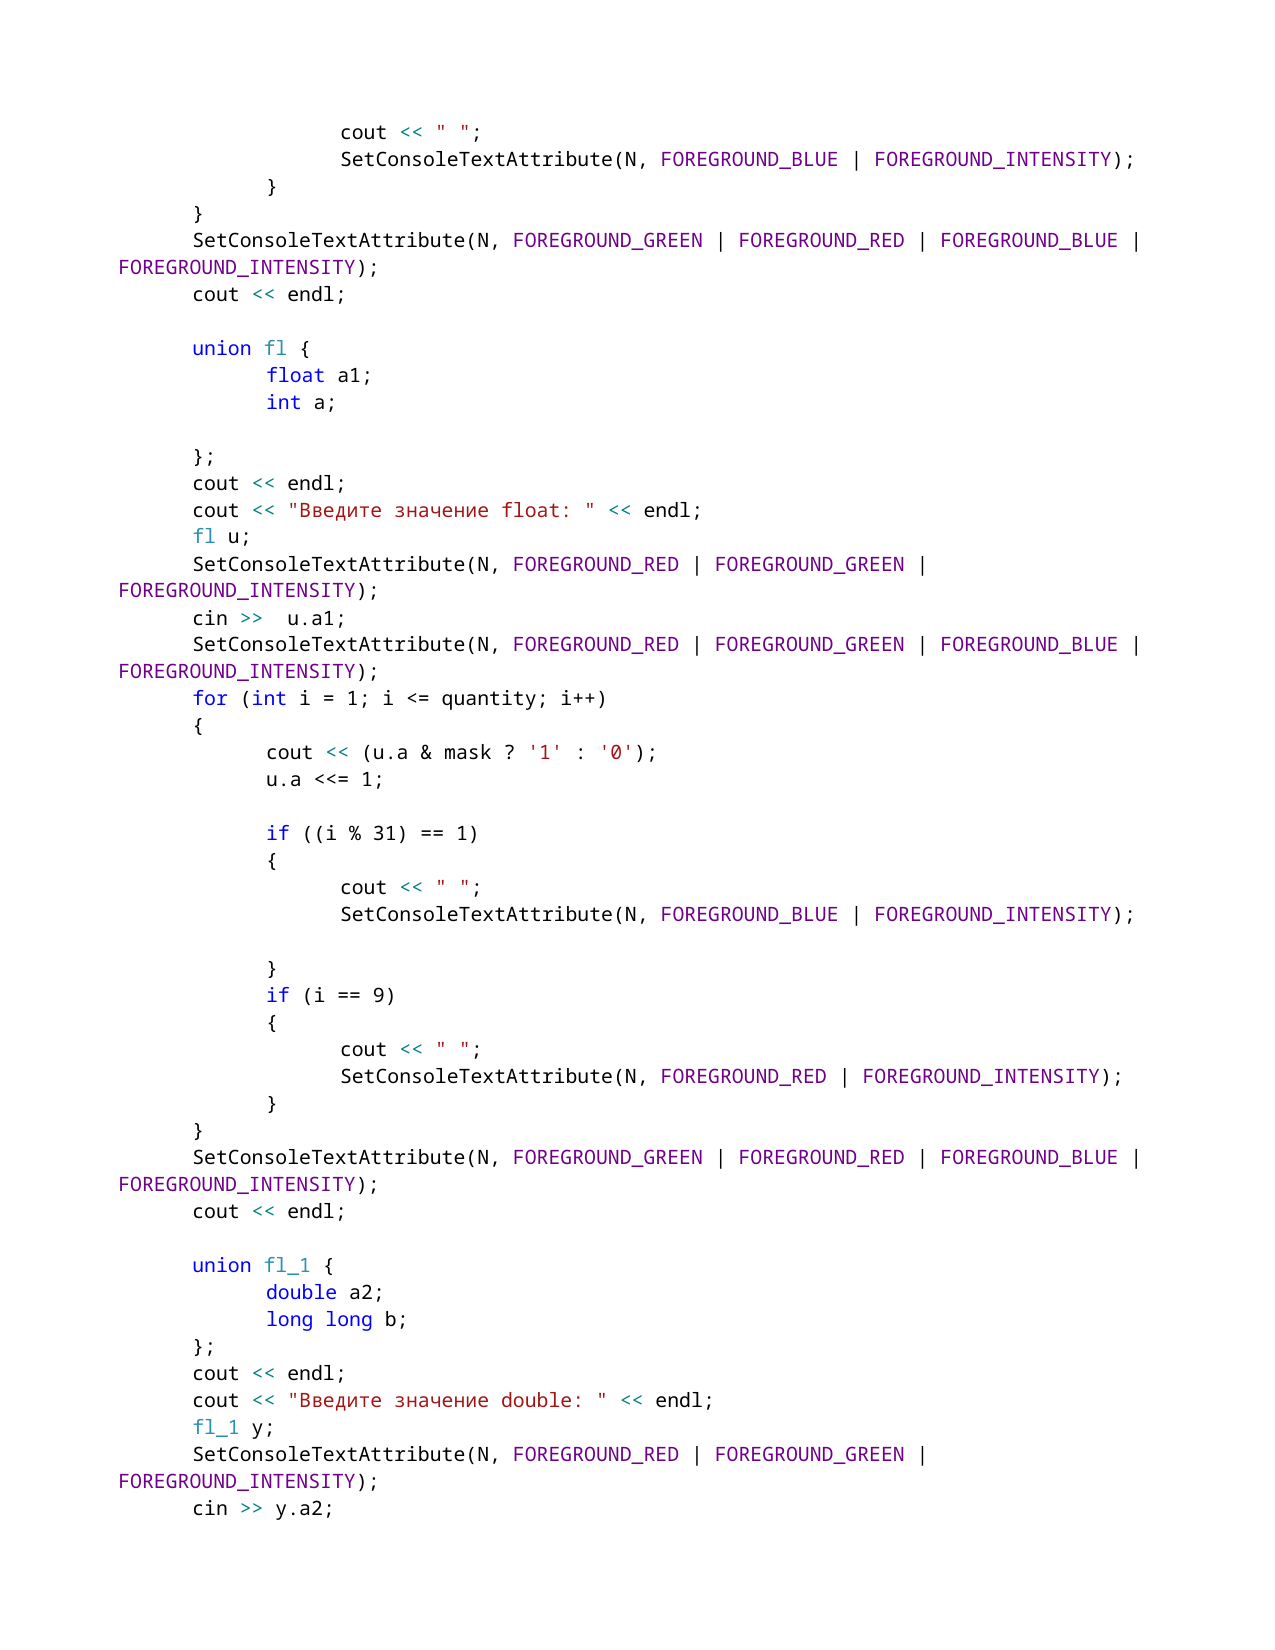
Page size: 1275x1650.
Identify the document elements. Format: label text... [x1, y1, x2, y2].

text { [118, 1008, 1157, 1035]
text } [118, 954, 1157, 981]
text SetConsoleTextAttribute(N, FOREGROUND_GREEN | FOREGROUND_RED | FOREGROUND_BLUE | FOREGROUND_INTENSITY); [118, 1143, 1157, 1197]
text cin >> u.a1; [118, 604, 1157, 631]
text cin >> y.a2; [118, 1494, 1157, 1521]
text } [118, 1089, 1157, 1116]
text }; [118, 442, 1157, 469]
text } [118, 1116, 1157, 1143]
text cout << endl; [118, 1197, 1157, 1224]
text union fl_1 { [118, 1251, 1157, 1278]
text double a2; [118, 1278, 1157, 1305]
text }; [118, 1332, 1157, 1359]
text SetConsoleTextAttribute(N, FOREGROUND_RED | FOREGROUND_GREEN | FOREGROUND_BLUE | FOREGROUND_INTENSITY); [118, 631, 1157, 685]
text int a; [118, 388, 1157, 415]
text SetConsoleTextAttribute(N, FOREGROUND_GREEN | FOREGROUND_RED | FOREGROUND_BLUE | FOREGROUND_INTENSITY); [118, 226, 1157, 280]
text union fl { [118, 334, 1157, 361]
text cout << (u.a & mask ? '1' : '0'); [118, 739, 1157, 766]
text SetConsoleTextAttribute(N, FOREGROUND_BLUE | FOREGROUND_INTENSITY); [118, 145, 1157, 172]
text if (i == 9) [118, 981, 1157, 1008]
text SetConsoleTextAttribute(N, FOREGROUND_BLUE | FOREGROUND_INTENSITY); [118, 901, 1157, 927]
text SetConsoleTextAttribute(N, FOREGROUND_RED | FOREGROUND_GREEN |FOREGROUND_INTENSITY); [118, 550, 1157, 604]
text { [118, 847, 1157, 873]
text cout << "Введите значение double: " << endl; [118, 1386, 1157, 1413]
text cout << endl; [118, 1359, 1157, 1386]
text fl u; [118, 523, 1157, 550]
text float a1; [118, 361, 1157, 388]
text cout << " "; [118, 118, 1157, 145]
text cout << "Введите значение float: " << endl; [118, 496, 1157, 523]
text cout << " "; [118, 873, 1157, 901]
text cout << " "; [118, 1035, 1157, 1062]
text for (int i = 1; i <= quantity; i++) [118, 685, 1157, 712]
text cout << endl; [118, 469, 1157, 496]
text long long b; [118, 1305, 1157, 1332]
text cout << endl; [118, 280, 1157, 307]
text SetConsoleTextAttribute(N, FOREGROUND_RED | FOREGROUND_GREEN | FOREGROUND_INTENSITY); [118, 1440, 1157, 1494]
text { [118, 712, 1157, 739]
text } [118, 199, 1157, 226]
text } [118, 172, 1157, 199]
text if ((i % 31) == 1) [118, 819, 1157, 847]
text SetConsoleTextAttribute(N, FOREGROUND_RED | FOREGROUND_INTENSITY); [118, 1062, 1157, 1089]
text u.a <<= 1; [118, 766, 1157, 793]
text fl_1 y; [118, 1413, 1157, 1440]
